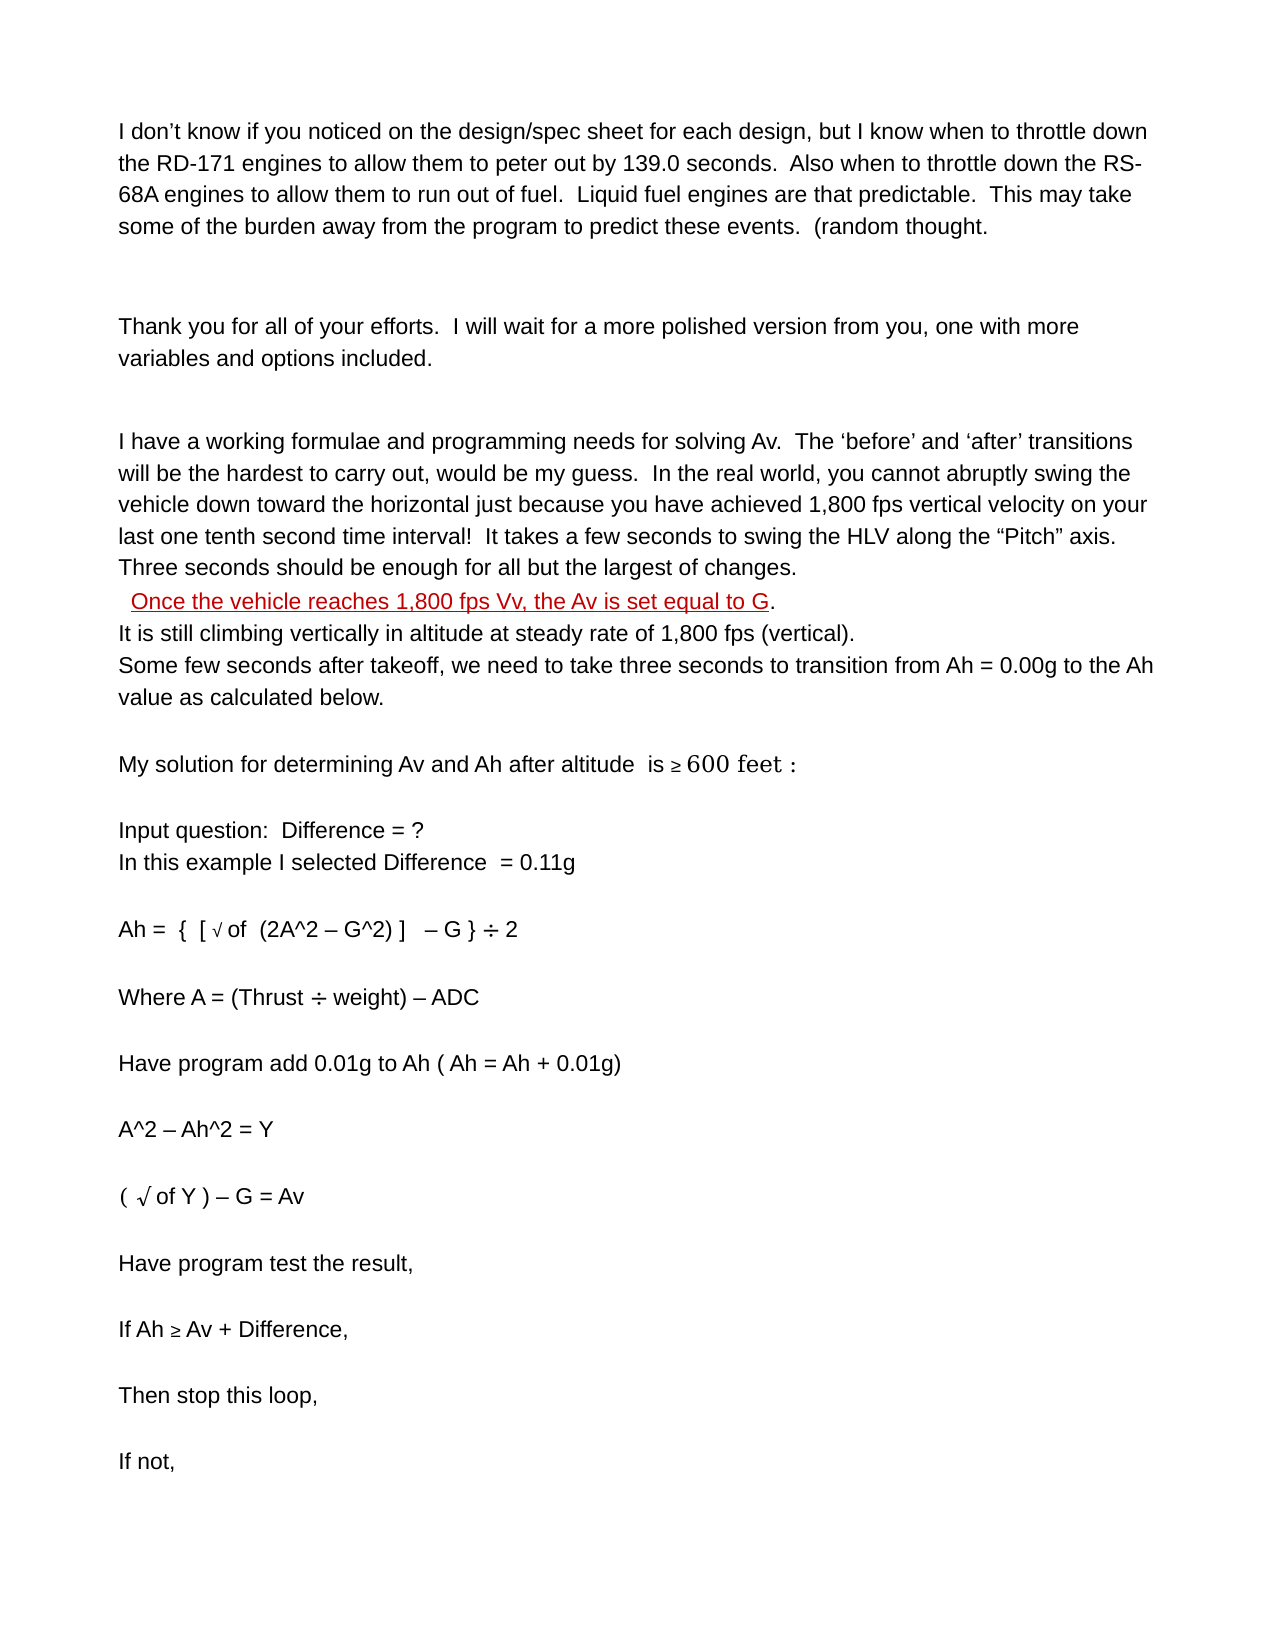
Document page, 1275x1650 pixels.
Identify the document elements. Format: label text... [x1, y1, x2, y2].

text If Ah ≥ Av + Difference, [118, 1316, 1157, 1342]
text Ah = { [ √ of (2A^2 – G^2) ] – G } ÷ 2 [118, 915, 1157, 942]
text A^2 – Ah^2 = Y [118, 1116, 1157, 1142]
text Once the vehicle reaches 1,800 fps Vv, the Av is set equal to G. [118, 586, 1157, 615]
text I don’t know if you noticed on the design/spec sheet for each design, but I know when to throttle down the RD-171 engines to allow them to peter out by 139.0 seconds. Also when to throttle down the RS-68A engines to allow them to run out of fuel. Liquid fuel engines are that predictable. This may take some of the burden away from the program to predict these events. (random thought. [118, 118, 1157, 239]
text Where A = (Thrust ÷ weight) – ADC [118, 982, 1157, 1010]
text Input question: Difference = ? [118, 817, 1157, 843]
text My solution for determining Av and Ah after altitude is ≥ 600 feet : [118, 749, 1157, 777]
text Some few seconds after takeoff, we need to take three seconds to transition from Ah = 0.00g to the Ah value as calculated below. [118, 652, 1157, 710]
text Then stop this loop, [118, 1382, 1157, 1408]
text ( √ of Y ) – G = Av [118, 1182, 1157, 1210]
text In this example I selected Difference = 0.11g [118, 849, 1157, 875]
text If not, [118, 1448, 1157, 1474]
text Have program test the result, [118, 1250, 1157, 1276]
text Have program add 0.01g to Ah ( Ah = Ah + 0.01g) [118, 1050, 1157, 1076]
text Thank you for all of your efforts. I will wait for a more polished version from you, one with more variables and options included. [118, 313, 1157, 371]
text It is still climbing vertically in altitude at steady rate of 1,800 fps (vertical). [118, 620, 1157, 647]
text I have a working formulae and programming needs for solving Av. The ‘before’ and ‘after’ transitions will be the hardest to carry out, would be my guess. In the real world, you cannot abruptly swing the vehicle down toward the horizontal just because you have achieved 1,800 fps vertical velocity on your last one tenth second time interval! It takes a few seconds to swing the HLV along the “Pitch” axis. Three seconds should be enough for all but the largest of changes. [118, 428, 1157, 581]
